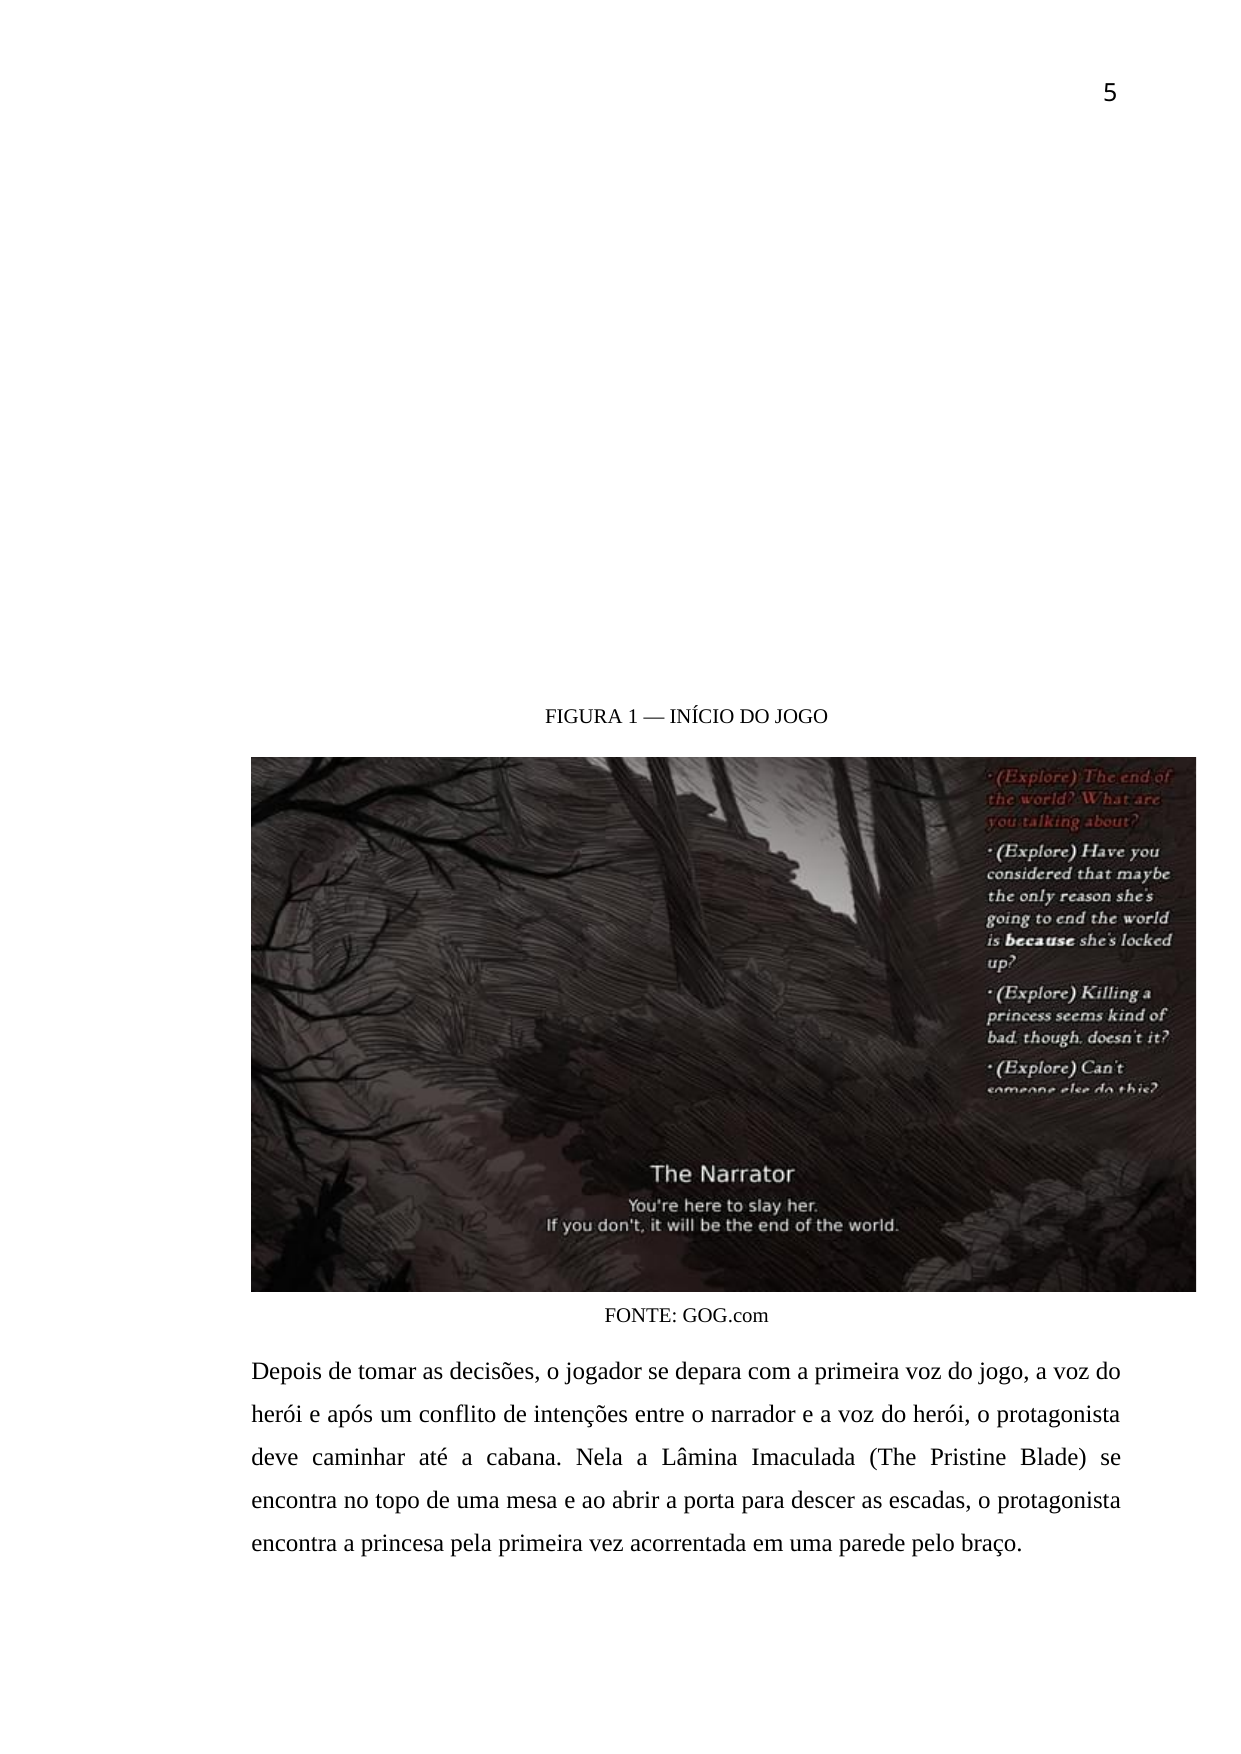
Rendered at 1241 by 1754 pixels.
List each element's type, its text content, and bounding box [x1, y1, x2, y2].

text FIGURA 1 — INÍCIO DO JOGO [251, 704, 1122, 728]
text Depois de tomar as decisões, o jogador se depara com a primeira voz do jogo, a voz do herói e após um conflito de intenções entre o narrador e a voz do herói, o protagonista deve caminhar até a cabana. Nela a Lâmina Imaculada (The Pristine Blade) se encontra no topo de uma mesa e ao abrir a porta para descer as escadas, o protagonista encontra a princesa pela primeira vez acorrentada em uma parede pelo braço. [251, 1356, 1122, 1557]
text FONTE: GOG.com [251, 1292, 1122, 1327]
